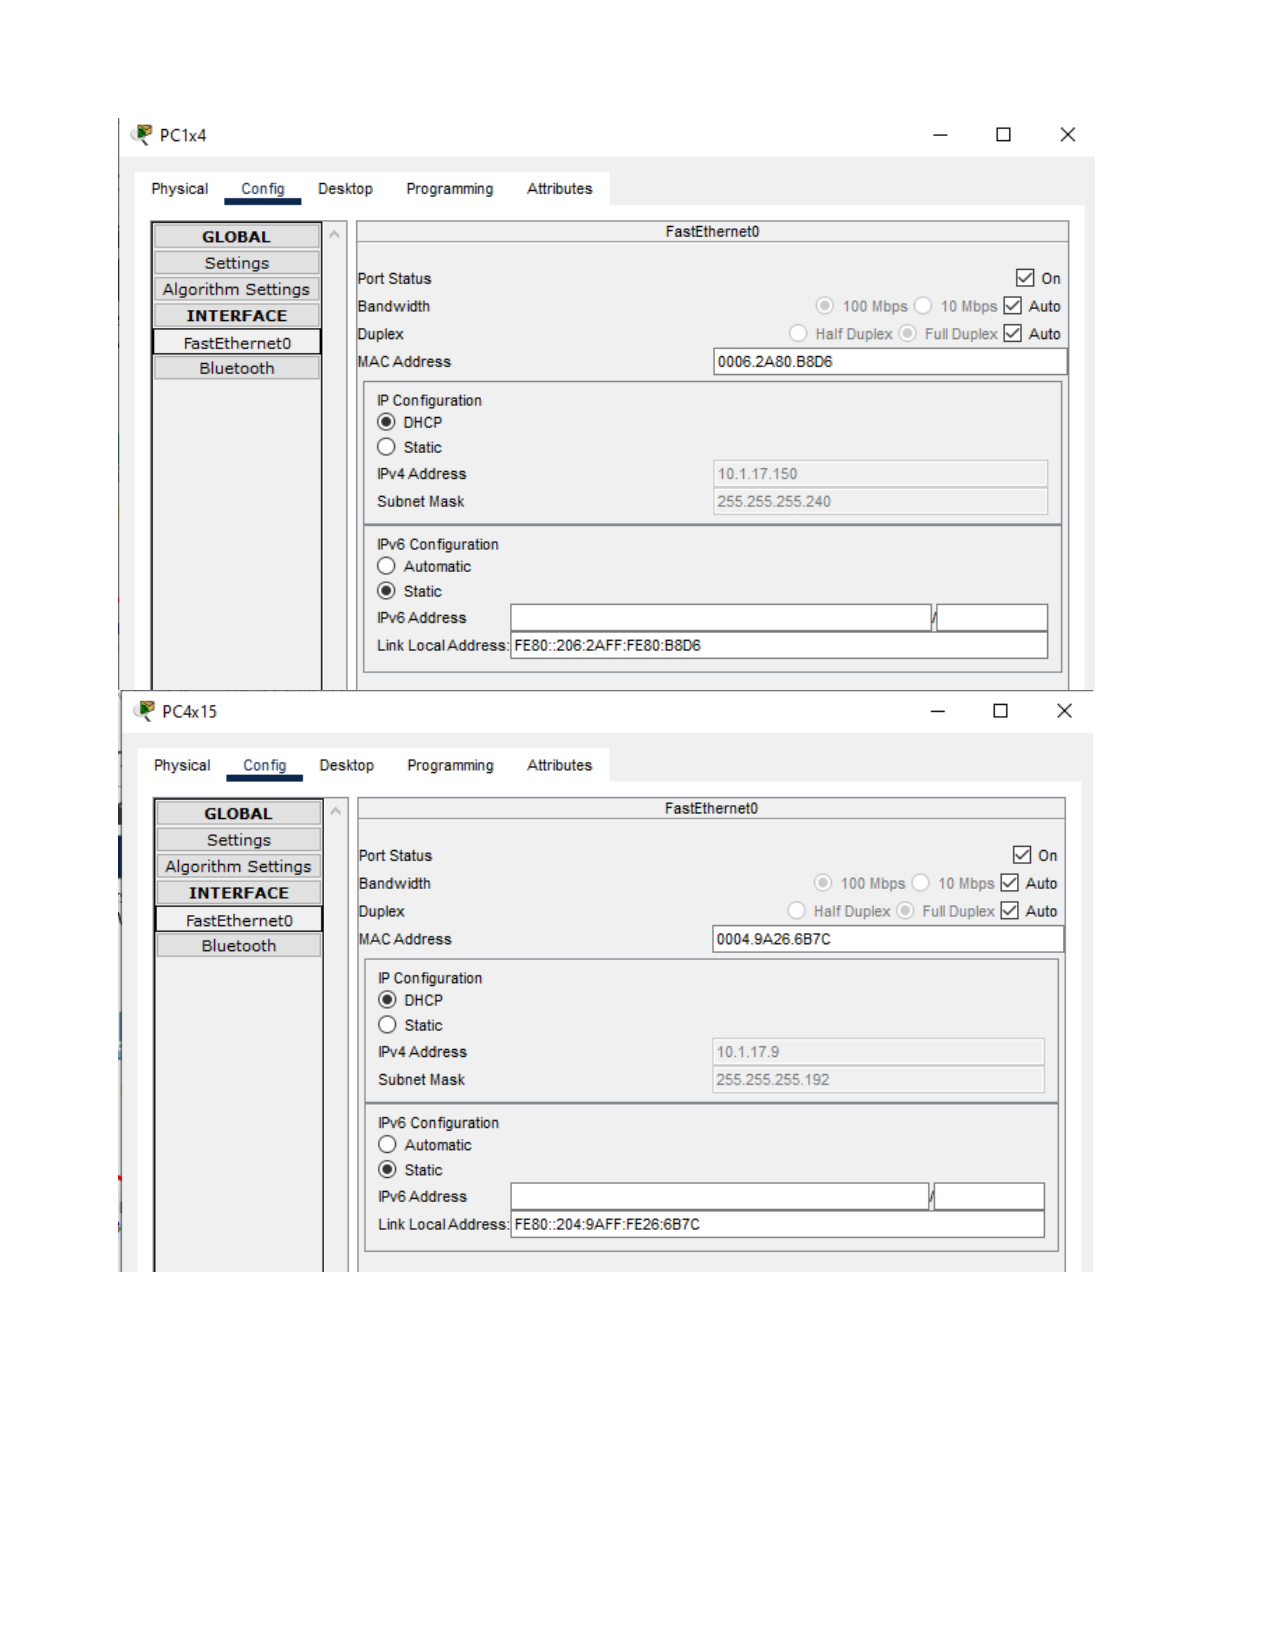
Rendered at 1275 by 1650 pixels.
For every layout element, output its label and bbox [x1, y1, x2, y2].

picture [118, 118, 1095, 1272]
